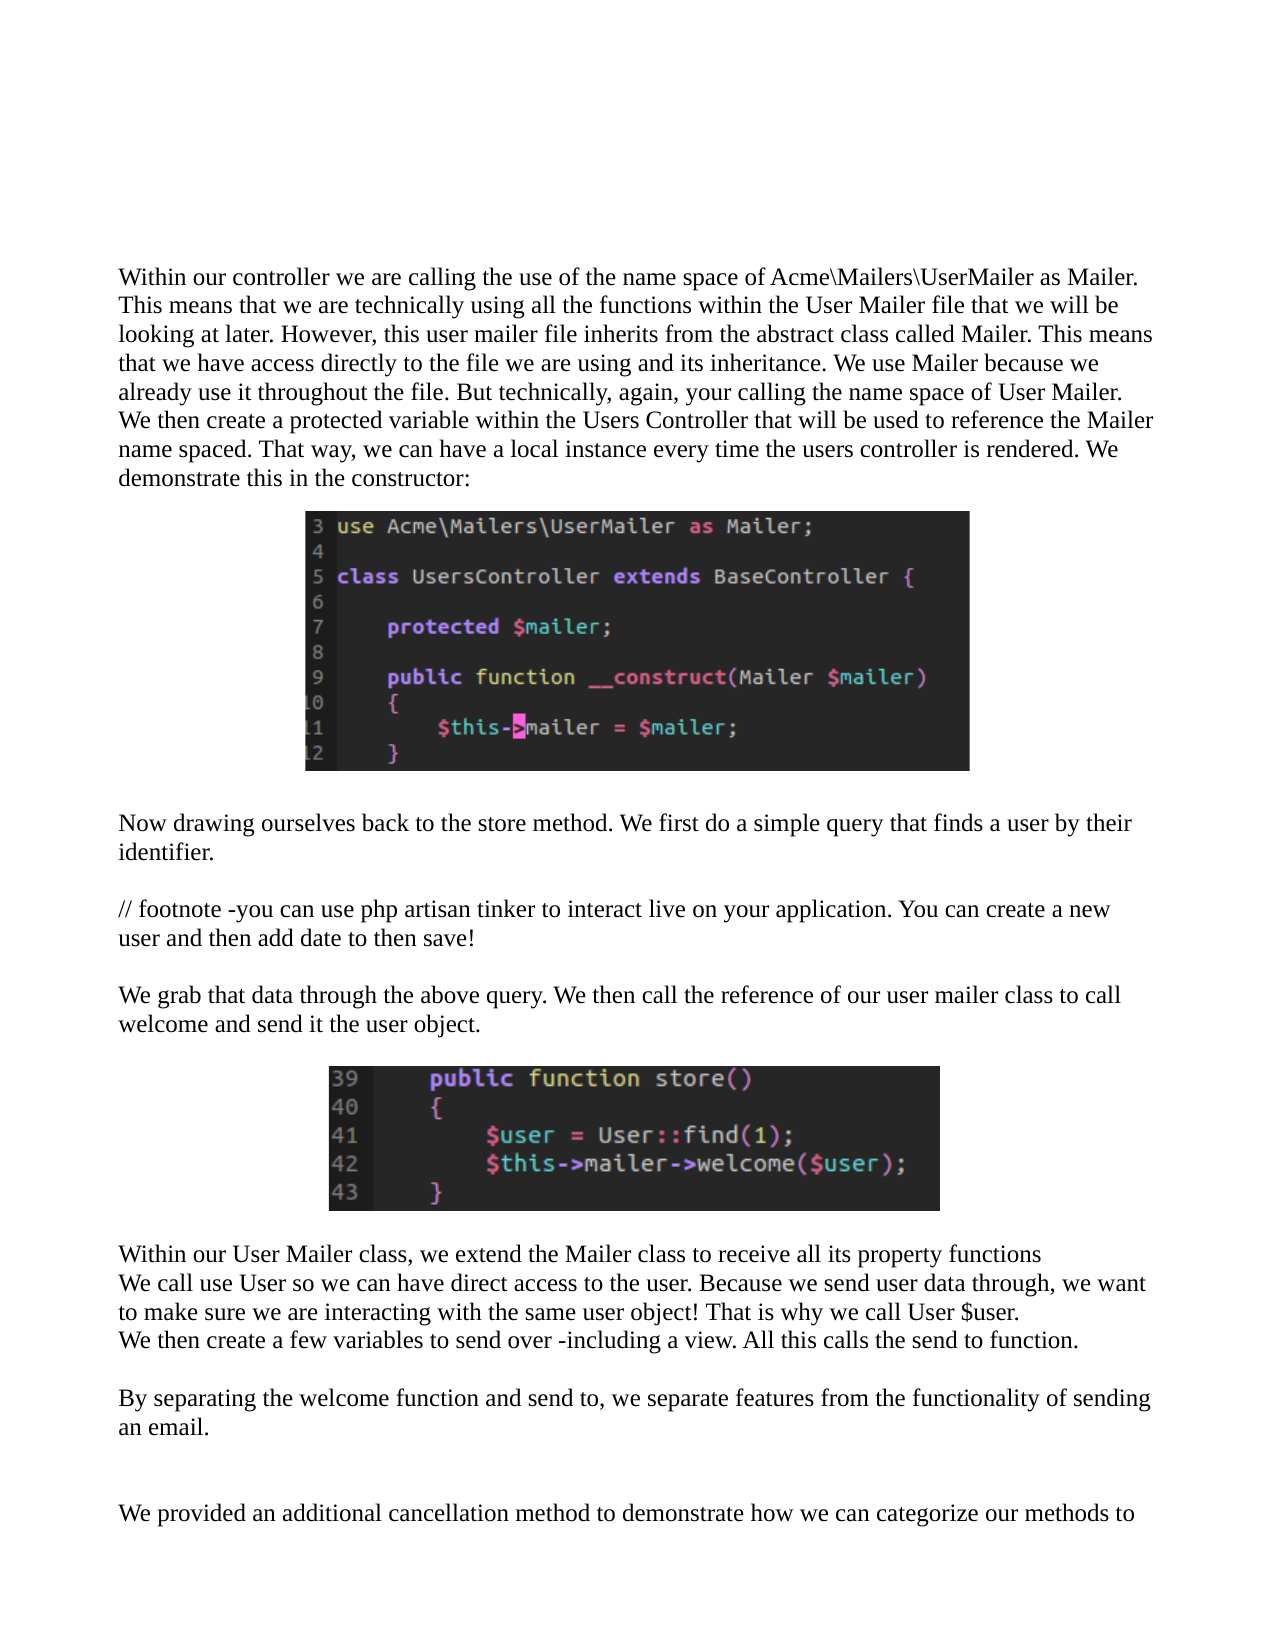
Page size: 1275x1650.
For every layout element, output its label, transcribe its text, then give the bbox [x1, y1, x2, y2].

text We call use User so we can have direct access to the user. Because we send user data through, we want to make sure we are interacting with the same user object! That is why we call User $user. [118, 1268, 1157, 1326]
text By separating the welcome function and send to, we separate features from the functionality of sending an email. [118, 1383, 1157, 1441]
text We then create a few variables to send over -including a view. All this calls the send to function. [118, 1326, 1157, 1354]
picture [305, 511, 970, 771]
text Within our User Mailer class, we extend the Mailer class to receive all its property functions [118, 1239, 1157, 1268]
text // footnote -you can use php artisan tinker to interact live on your application. You can create a new user and then add date to then save! [118, 894, 1157, 952]
text We grab that data through the above query. We then call the reference of our user mailer class to call welcome and send it the user object. [118, 981, 1157, 1038]
text Now drawing ourselves back to the store method. We first do a simple query that finds a user by their identifier. [118, 808, 1157, 866]
text We provided an additional cancellation method to demonstrate how we can categorize our methods to [118, 1498, 1157, 1527]
picture [328, 1066, 940, 1211]
text We then create a protected variable within the Users Controller that will be used to reference the Mailer name spaced. That way, we can have a local instance every time the users controller is rendered. We demonstrate this in the constructor: [118, 406, 1157, 492]
text Within our controller we are calling the use of the name space of Acme\Mailers\UserMailer as Mailer. This means that we are technically using all the functions within the User Mailer file that we will be looking at later. However, this user mailer file inherits from the abstract class called Mailer. This means that we have access directly to the file we are using and its inheritance. We use Mailer because we already use it throughout the file. But technically, again, your calling the name space of User Mailer. [118, 262, 1157, 406]
